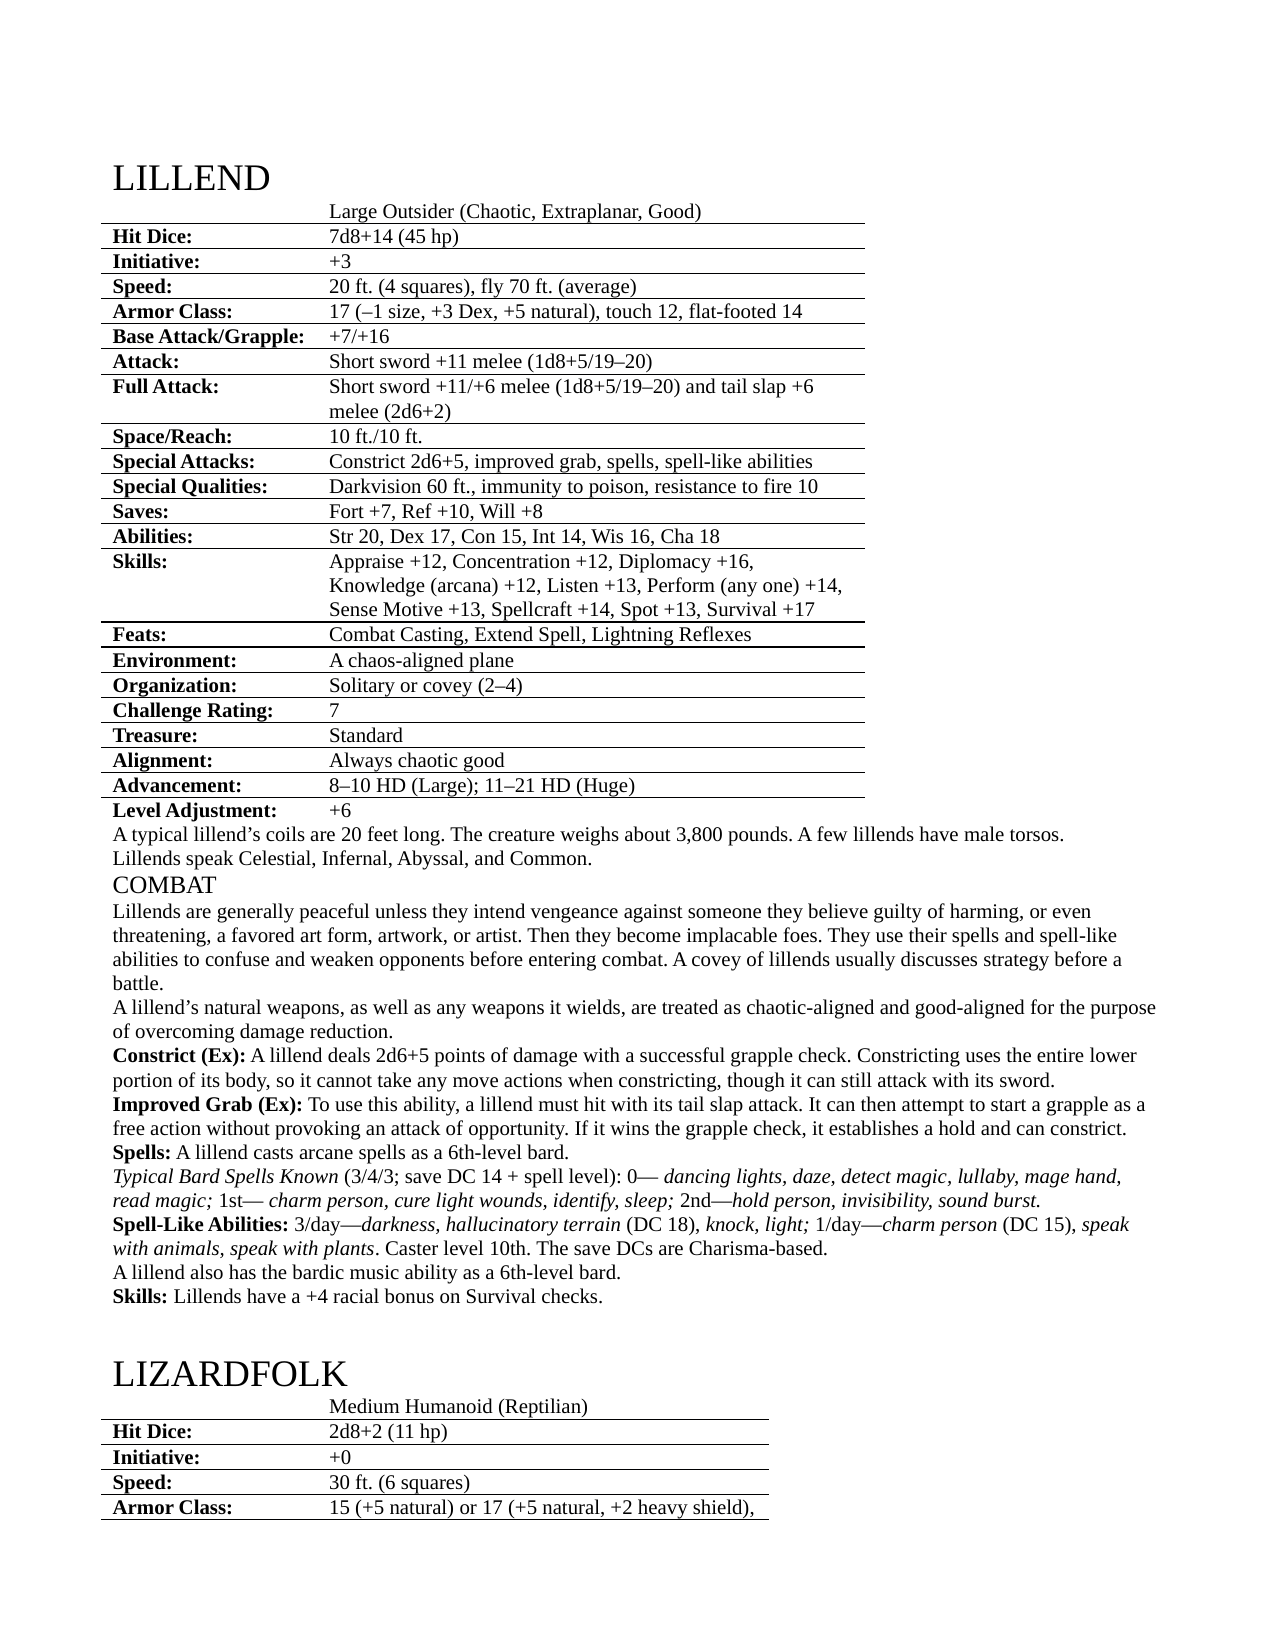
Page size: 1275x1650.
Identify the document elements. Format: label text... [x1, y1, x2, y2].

table_cell Special Attacks: [101, 449, 318, 473]
text Constrict (Ex): A lillend deals 2d6+5 points of damage with a successful grapple check. Constricting uses the entire lower portion of its body, so it cannot take any move actions when constricting, though it can still attack with its sword. [112, 1043, 1162, 1092]
text Spell-Like Abilities: 3/day—darkness, hallucinatory terrain (DC 18), knock, light; 1/day—charm person (DC 15), speak with animals, speak with plants. Caster level 10th. The save DCs are Charisma-based. [112, 1212, 1162, 1260]
table_cell 8–10 HD (Large); 11–21 HD (Huge) [318, 773, 864, 797]
text Spells: A lillend casts arcane spells as a 6th-level bard. [112, 1140, 1162, 1164]
table_cell Attack: [101, 349, 318, 373]
table_cell Darkvision 60 ft., immunity to poison, resistance to fire 10 [318, 474, 864, 498]
text Typical Bard Spells Known (3/4/3; save DC 14 + spell level): 0— dancing lights, daze, detect magic, lullaby, mage hand, read magic; 1st— charm person, cure light wounds, identify, sleep; 2nd—hold person, invisibility, sound burst. [112, 1164, 1162, 1212]
table_cell +6 [318, 798, 864, 822]
table_cell Treasure: [101, 723, 318, 747]
text Improved Grab (Ex): To use this ability, a lillend must hit with its tail slap attack. It can then attempt to start a grapple as a free action without provoking an attack of opportunity. If it wins the grapple check, it establishes a hold and can constrict. [112, 1092, 1162, 1140]
table_cell 30 ft. (6 squares) [318, 1470, 769, 1494]
table_cell Armor Class: [101, 299, 318, 323]
text A lillend also has the bardic music ability as a 6th-level bard. [112, 1260, 1162, 1284]
table_cell 15 (+5 natural) or 17 (+5 natural, +2 heavy shield), [318, 1495, 769, 1519]
table_cell Environment: [101, 648, 318, 672]
table_cell 7 [318, 698, 864, 722]
table_cell +0 [318, 1445, 769, 1469]
table_cell Initiative: [101, 249, 318, 273]
table_cell 20 ft. (4 squares), fly 70 ft. (average) [318, 274, 864, 298]
text A typical lillend’s coils are 20 feet long. The creature weighs about 3,800 pounds. A few lillends have male torsos. [112, 822, 1162, 846]
subtitle LIZARDFOLK [112, 1351, 1162, 1394]
text A lillend’s natural weapons, as well as any weapons it wields, are treated as chaotic-aligned and good-aligned for the purpose of overcoming damage reduction. [112, 995, 1162, 1043]
table_cell Hit Dice: [101, 1420, 318, 1443]
text Lillends are generally peaceful unless they intend vengeance against someone they believe guilty of harming, or even threatening, a favored art form, artwork, or artist. Then they become implacable foes. They use their spells and spell-like abilities to confuse and weaken opponents before entering combat. A covey of lillends usually discusses strategy before a battle. [112, 899, 1162, 995]
table_cell Short sword +11/+6 melee (1d8+5/19–20) and tail slap +6 melee (2d6+2) [318, 375, 864, 423]
table_header [101, 1394, 318, 1418]
table_cell Short sword +11 melee (1d8+5/19–20) [318, 349, 864, 373]
table_cell 7d8+14 (45 hp) [318, 224, 864, 248]
table_cell Skills: [101, 549, 318, 621]
table_cell Alignment: [101, 748, 318, 772]
table_cell Constrict 2d6+5, improved grab, spells, spell-like abilities [318, 449, 864, 473]
table_cell Combat Casting, Extend Spell, Lightning Reflexes [318, 623, 864, 646]
table_cell 10 ft./10 ft. [318, 424, 864, 448]
table_header Medium Humanoid (Reptilian) [318, 1394, 769, 1418]
table_cell Fort +7, Ref +10, Will +8 [318, 499, 864, 523]
text COMBAT [112, 870, 1162, 899]
table_cell Always chaotic good [318, 748, 864, 772]
table_cell 17 (–1 size, +3 Dex, +5 natural), touch 12, flat-footed 14 [318, 299, 864, 323]
table_cell A chaos-aligned plane [318, 648, 864, 672]
text Lillends speak Celestial, Infernal, Abyssal, and Common. [112, 846, 1162, 870]
table_cell Full Attack: [101, 375, 318, 423]
table_cell Organization: [101, 673, 318, 697]
table_cell Level Adjustment: [101, 798, 318, 822]
table_cell Advancement: [101, 773, 318, 797]
table_header Large Outsider (Chaotic, Extraplanar, Good) [318, 199, 864, 223]
table_cell Hit Dice: [101, 224, 318, 248]
text Skills: Lillends have a +4 racial bonus on Survival checks. [112, 1284, 1162, 1308]
text LILLEND [112, 156, 1162, 199]
table_cell Feats: [101, 623, 318, 646]
table_cell Space/Reach: [101, 424, 318, 448]
table_cell Speed: [101, 1470, 318, 1494]
table_cell +3 [318, 249, 864, 273]
table_cell Abilities: [101, 524, 318, 548]
table_cell Base Attack/Grapple: [101, 324, 318, 348]
table_cell Special Qualities: [101, 474, 318, 498]
table_cell 2d8+2 (11 hp) [318, 1420, 769, 1443]
table_header [101, 199, 318, 223]
table_cell Solitary or covey (2–4) [318, 673, 864, 697]
table_cell Standard [318, 723, 864, 747]
table_cell Appraise +12, Concentration +12, Diplomacy +16, Knowledge (arcana) +12, Listen +13, Perform (any one) +14, Sense Motive +13, Spellcraft +14, Spot +13, Survival +17 [318, 549, 864, 621]
table_cell Initiative: [101, 1445, 318, 1469]
table_cell Speed: [101, 274, 318, 298]
table_cell Challenge Rating: [101, 698, 318, 722]
table_cell Str 20, Dex 17, Con 15, Int 14, Wis 16, Cha 18 [318, 524, 864, 548]
table_cell Armor Class: [101, 1495, 318, 1519]
table_cell +7/+16 [318, 324, 864, 348]
table_cell Saves: [101, 499, 318, 523]
